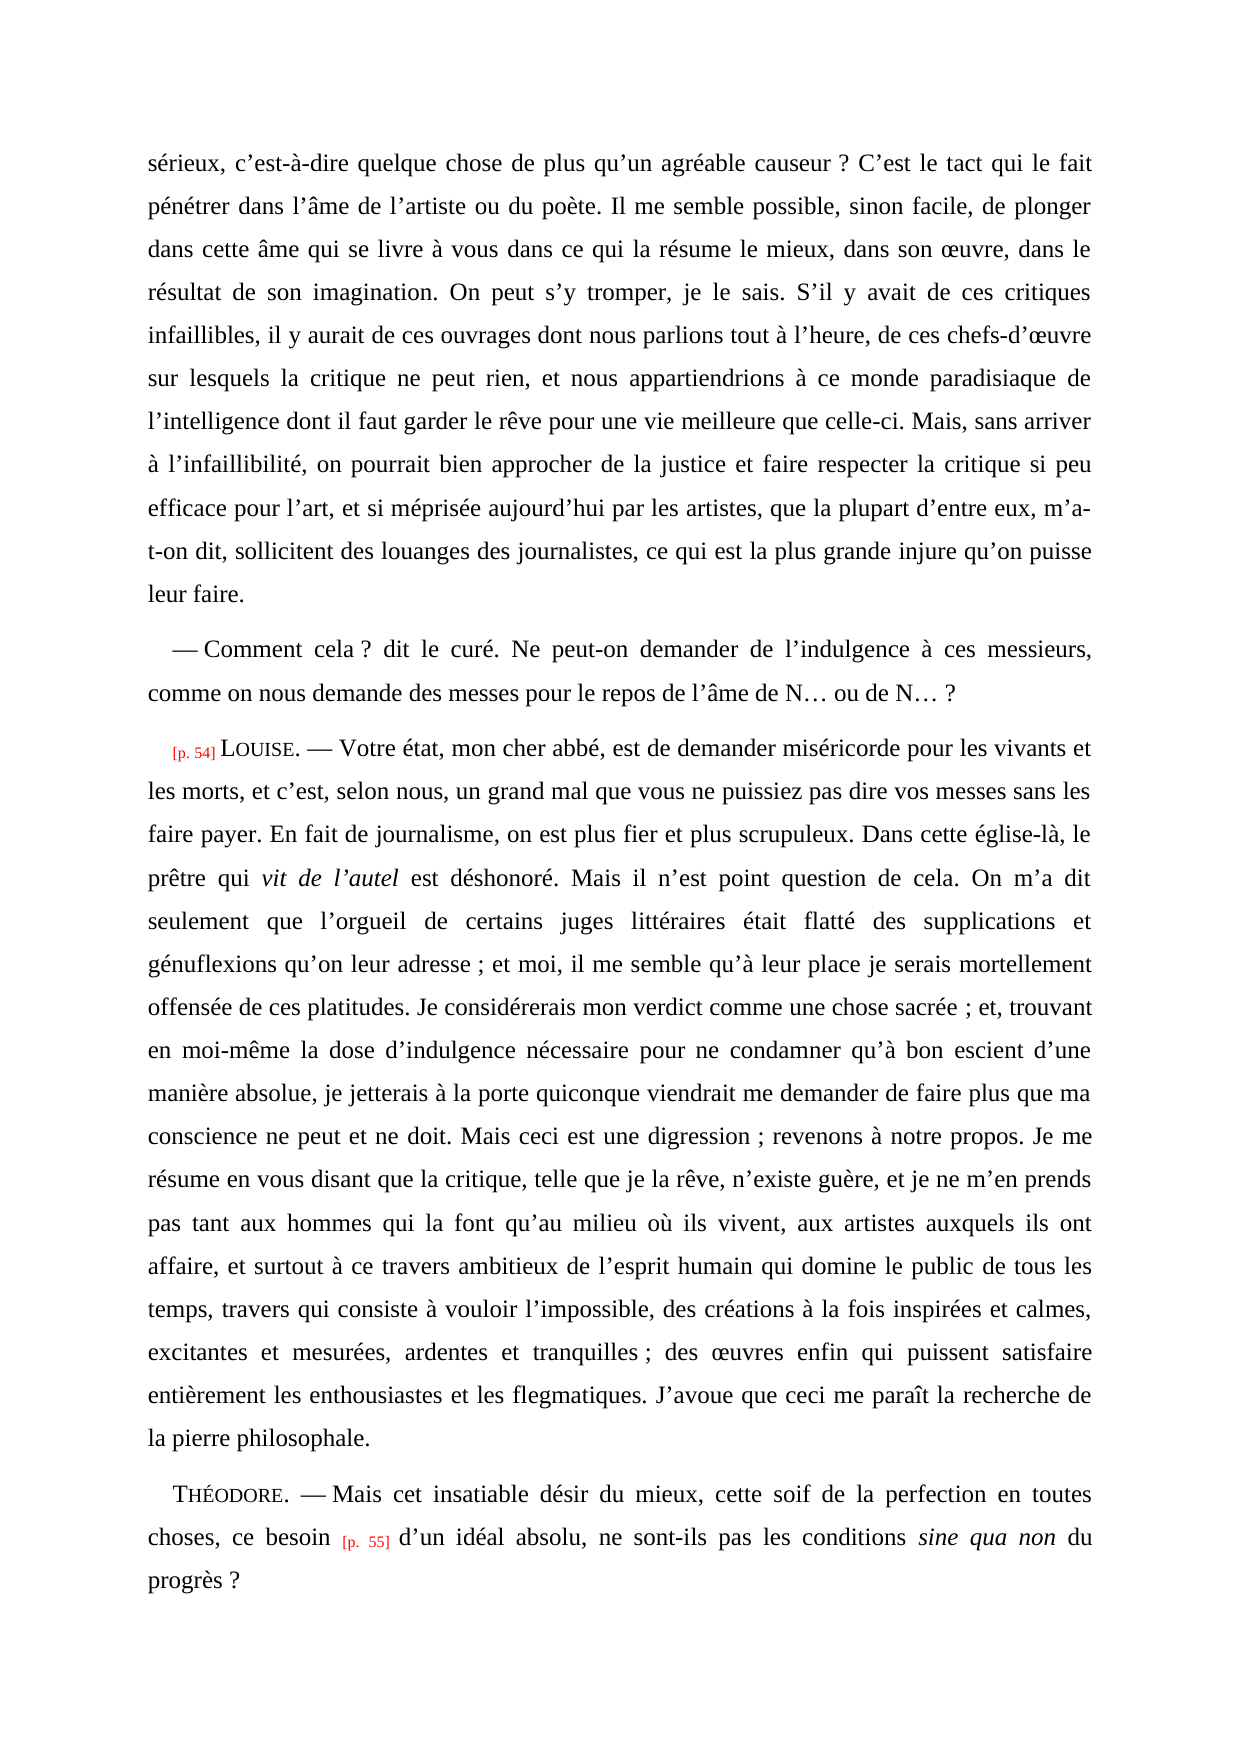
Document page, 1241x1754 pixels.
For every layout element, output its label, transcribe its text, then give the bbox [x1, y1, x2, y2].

text — Comment cela ? dit le curé. Ne peut-on demander de l’indulgence à ces messieurs, comme on nous demande des messes pour le repos de l’âme de N… ou de N… ? [148, 634, 1093, 706]
text sérieux, c’est-à-dire quelque chose de plus qu’un agréable causeur ? C’est le tact qui le fait pénétrer dans l’âme de l’artiste ou du poète. Il me semble possible, sinon facile, de plonger dans cette âme qui se livre à vous dans ce qui la résume le mieux, dans son œuvre, dans le résultat de son imagination. On peut s’y tromper, je le sais. S’il y avait de ces critiques infaillibles, il y aurait de ces ouvrages dont nous parlions tout à l’heure, de ces chefs-d’œuvre sur lesquels la critique ne peut rien, et nous appartiendrions à ce monde paradisiaque de l’intelligence dont il faut garder le rêve pour une vie meilleure que celle-ci. Mais, sans arriver à l’infaillibilité, on pourrait bien approcher de la justice et faire respecter la critique si peu efficace pour l’art, et si méprisée aujourd’hui par les artistes, que la plupart d’entre eux, m’a-t-on dit, sollicitent des louanges des journalistes, ce qui est la plus grande injure qu’on puisse leur faire. [148, 148, 1093, 608]
text Théodore. — Mais cet insatiable désir du mieux, cette soif de la perfection en toutes choses, ce besoin [p. 55] d’un idéal absolu, ne sont-ils pas les conditions sine qua non du progrès ? [148, 1479, 1093, 1594]
text [p. 54] Louise. — Votre état, mon cher abbé, est de demander miséricorde pour les vivants et les morts, et c’est, selon nous, un grand mal que vous ne puissiez pas dire vos messes sans les faire payer. En fait de journalisme, on est plus fier et plus scrupuleux. Dans cette église-là, le prêtre qui vit de l’autel est déshonoré. Mais il n’est point question de cela. On m’a dit seulement que l’orgueil de certains juges littéraires était flatté des supplications et génuflexions qu’on leur adresse ; et moi, il me semble qu’à leur place je serais mortellement offensée de ces platitudes. Je considérerais mon verdict comme une chose sacrée ; et, trouvant en moi-même la dose d’indulgence nécessaire pour ne condamner qu’à bon escient d’une manière absolue, je jetterais à la porte quiconque viendrait me demander de faire plus que ma conscience ne peut et ne doit. Mais ceci est une digression ; revenons à notre propos. Je me résume en vous disant que la critique, telle que je la rêve, n’existe guère, et je ne m’en prends pas tant aux hommes qui la font qu’au milieu où ils vivent, aux artistes auxquels ils ont affaire, et surtout à ce travers ambitieux de l’esprit humain qui domine le public de tous les temps, travers qui consiste à vouloir l’impossible, des créations à la fois inspirées et calmes, excitantes et mesurées, ardentes et tranquilles ; des œuvres enfin qui puissent satisfaire entièrement les enthousiastes et les flegmatiques. J’avoue que ceci me paraît la recherche de la pierre philosophale. [148, 733, 1093, 1452]
